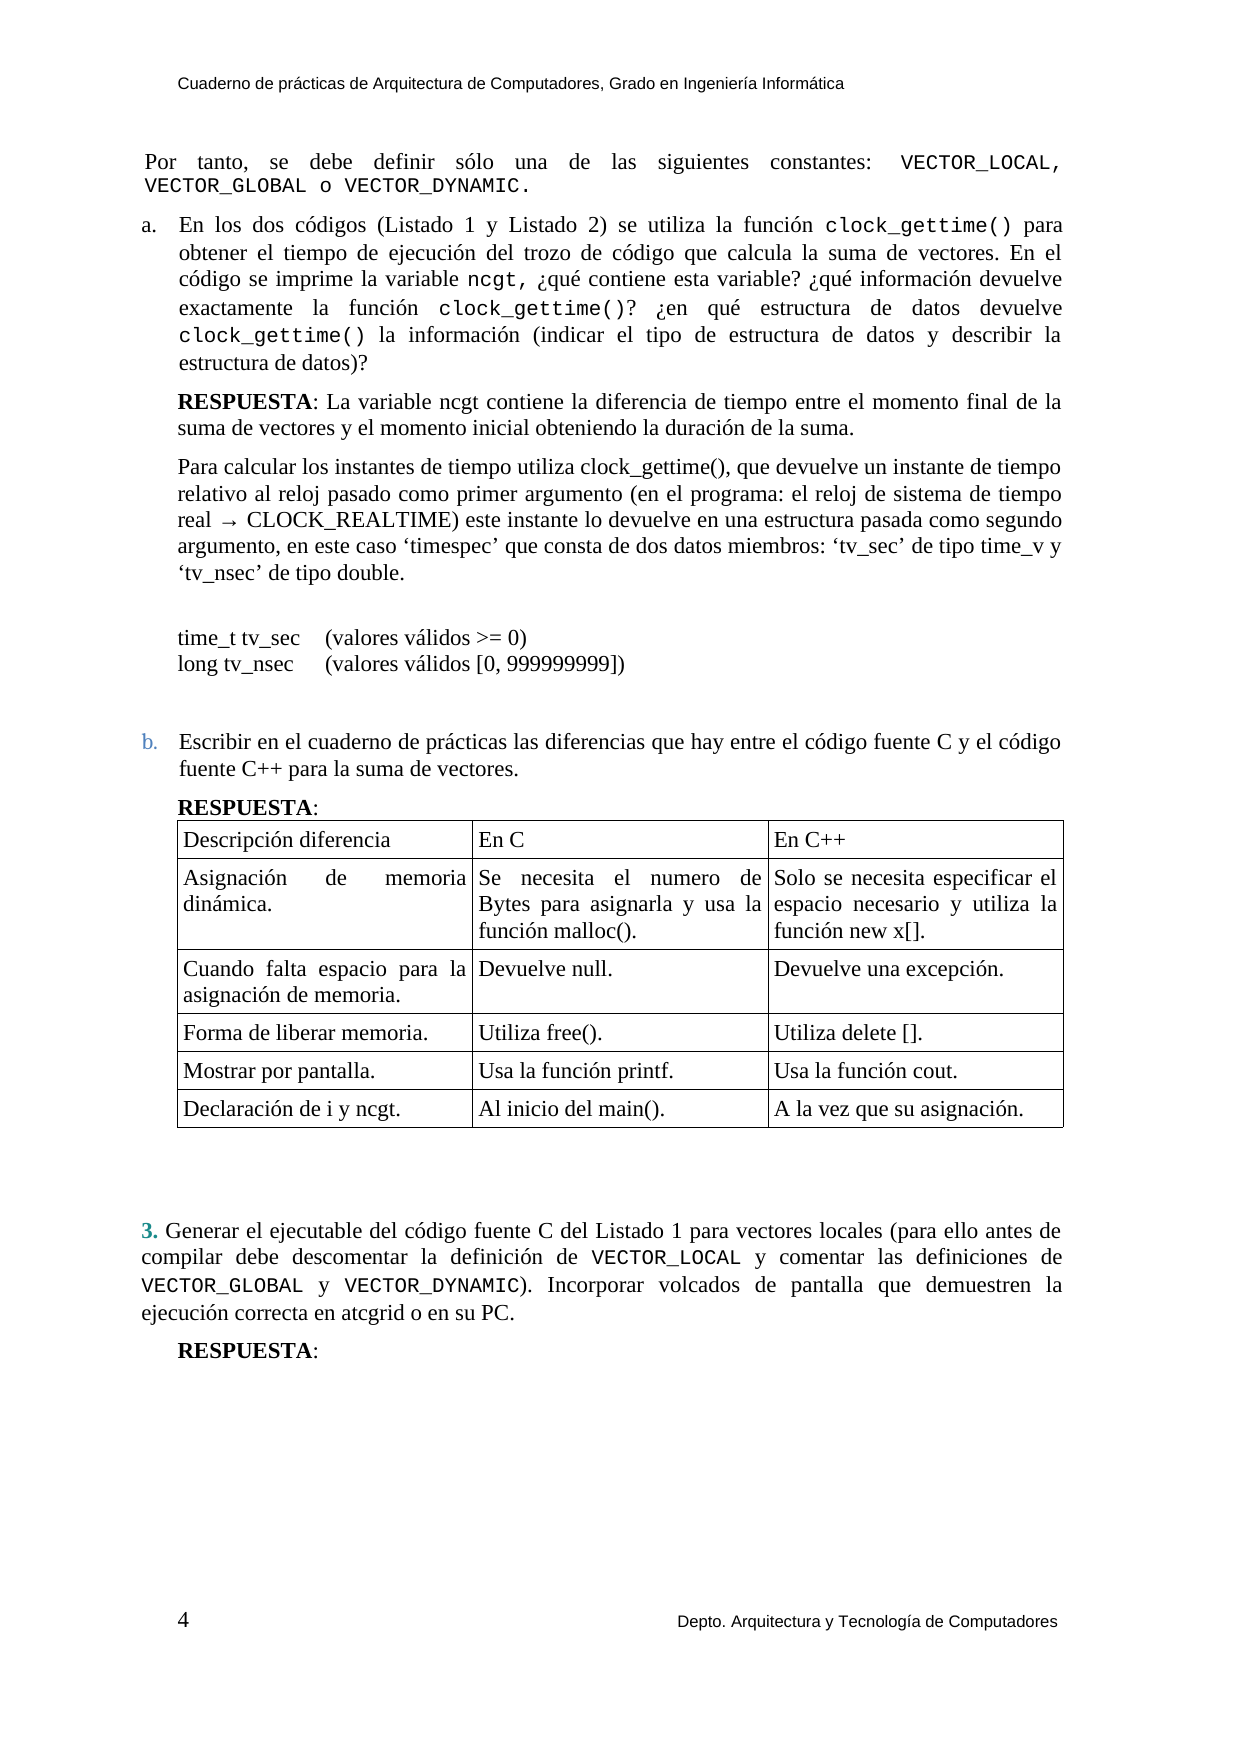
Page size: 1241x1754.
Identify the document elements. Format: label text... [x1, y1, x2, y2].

table_cell Declaración de i y ncgt. [178, 1090, 472, 1127]
text long tv_nsec (valores válidos [0, 999999999]) [177, 650, 1063, 677]
list RESPUESTA: [177, 794, 1063, 820]
list RESPUESTA: [177, 1337, 1063, 1364]
table_cell Cuando falta espacio para la asignación de memoria. [178, 950, 472, 1013]
table_cell Usa la función printf. [473, 1052, 768, 1089]
table_header En C++ [769, 821, 1063, 858]
table_cell Usa la función cout. [769, 1052, 1063, 1089]
table_header Descripción diferencia [178, 821, 472, 858]
list Escribir en el cuaderno de prácticas las diferencias que hay entre el código fuente C y el código fuente C++ para la suma de vectores. [141, 728, 1063, 781]
table_cell Al inicio del main(). [473, 1090, 768, 1127]
text time_t tv_sec (valores válidos >= 0) [177, 624, 1063, 650]
list 3. Generar el ejecutable del código fuente C del Listado 1 para vectores locales (para ello antes de compilar debe descomentar la definición de VECTOR_LOCAL y comentar las definiciones de VECTOR_GLOBAL y VECTOR_DYNAMIC). Incorporar volcados de pantalla que demuestren la ejecución correcta en atcgrid o en su PC. [103, 1217, 1063, 1325]
table_cell Asignación de memoria dinámica. [178, 859, 472, 949]
table_cell Mostrar por pantalla. [178, 1052, 472, 1089]
table_cell Forma de liberar memoria. [178, 1014, 472, 1051]
table_cell Devuelve null. [473, 950, 768, 1013]
list RESPUESTA: La variable ncgt contiene la diferencia de tiempo entre el momento final de la suma de vectores y el momento inicial obteniendo la duración de la suma. [177, 388, 1063, 441]
table_cell Utiliza delete []. [769, 1014, 1063, 1051]
table_cell A la vez que su asignación. [769, 1090, 1063, 1127]
list En los dos códigos (Listado 1 y Listado 2) se utiliza la función clock_gettime() para obtener el tiempo de ejecución del trozo de código que calcula la suma de vectores. En el código se imprime la variable ncgt, ¿qué contiene esta variable? ¿qué información devuelve exactamente la función clock_gettime()? ¿en qué estructura de datos devuelve clock_gettime() la información (indicar el tipo de estructura de datos y describir la estructura de datos)? [141, 211, 1063, 376]
table_header En C [473, 821, 768, 858]
text Por tanto, se debe definir sólo una de las siguientes constantes: VECTOR_LOCAL, VECTOR_GLOBAL o VECTOR_DYNAMIC. [144, 148, 1063, 199]
table_cell Solo se necesita especificar el espacio necesario y utiliza la función new x[]. [769, 859, 1063, 949]
table_cell Se necesita el numero de Bytes para asignarla y usa la función malloc(). [473, 859, 768, 949]
table_cell Utiliza free(). [473, 1014, 768, 1051]
table_cell Devuelve una excepción. [769, 950, 1063, 1013]
list Para calcular los instantes de tiempo utiliza clock_gettime(), que devuelve un instante de tiempo relativo al reloj pasado como primer argumento (en el programa: el reloj de sistema de tiempo real → CLOCK_REALTIME) este instante lo devuelve en una estructura pasada como segundo argumento, en este caso ‘timespec’ que consta de dos datos miembros: ‘tv_sec’ de tipo time_v y ‘tv_nsec’ de tipo double. [177, 453, 1063, 585]
